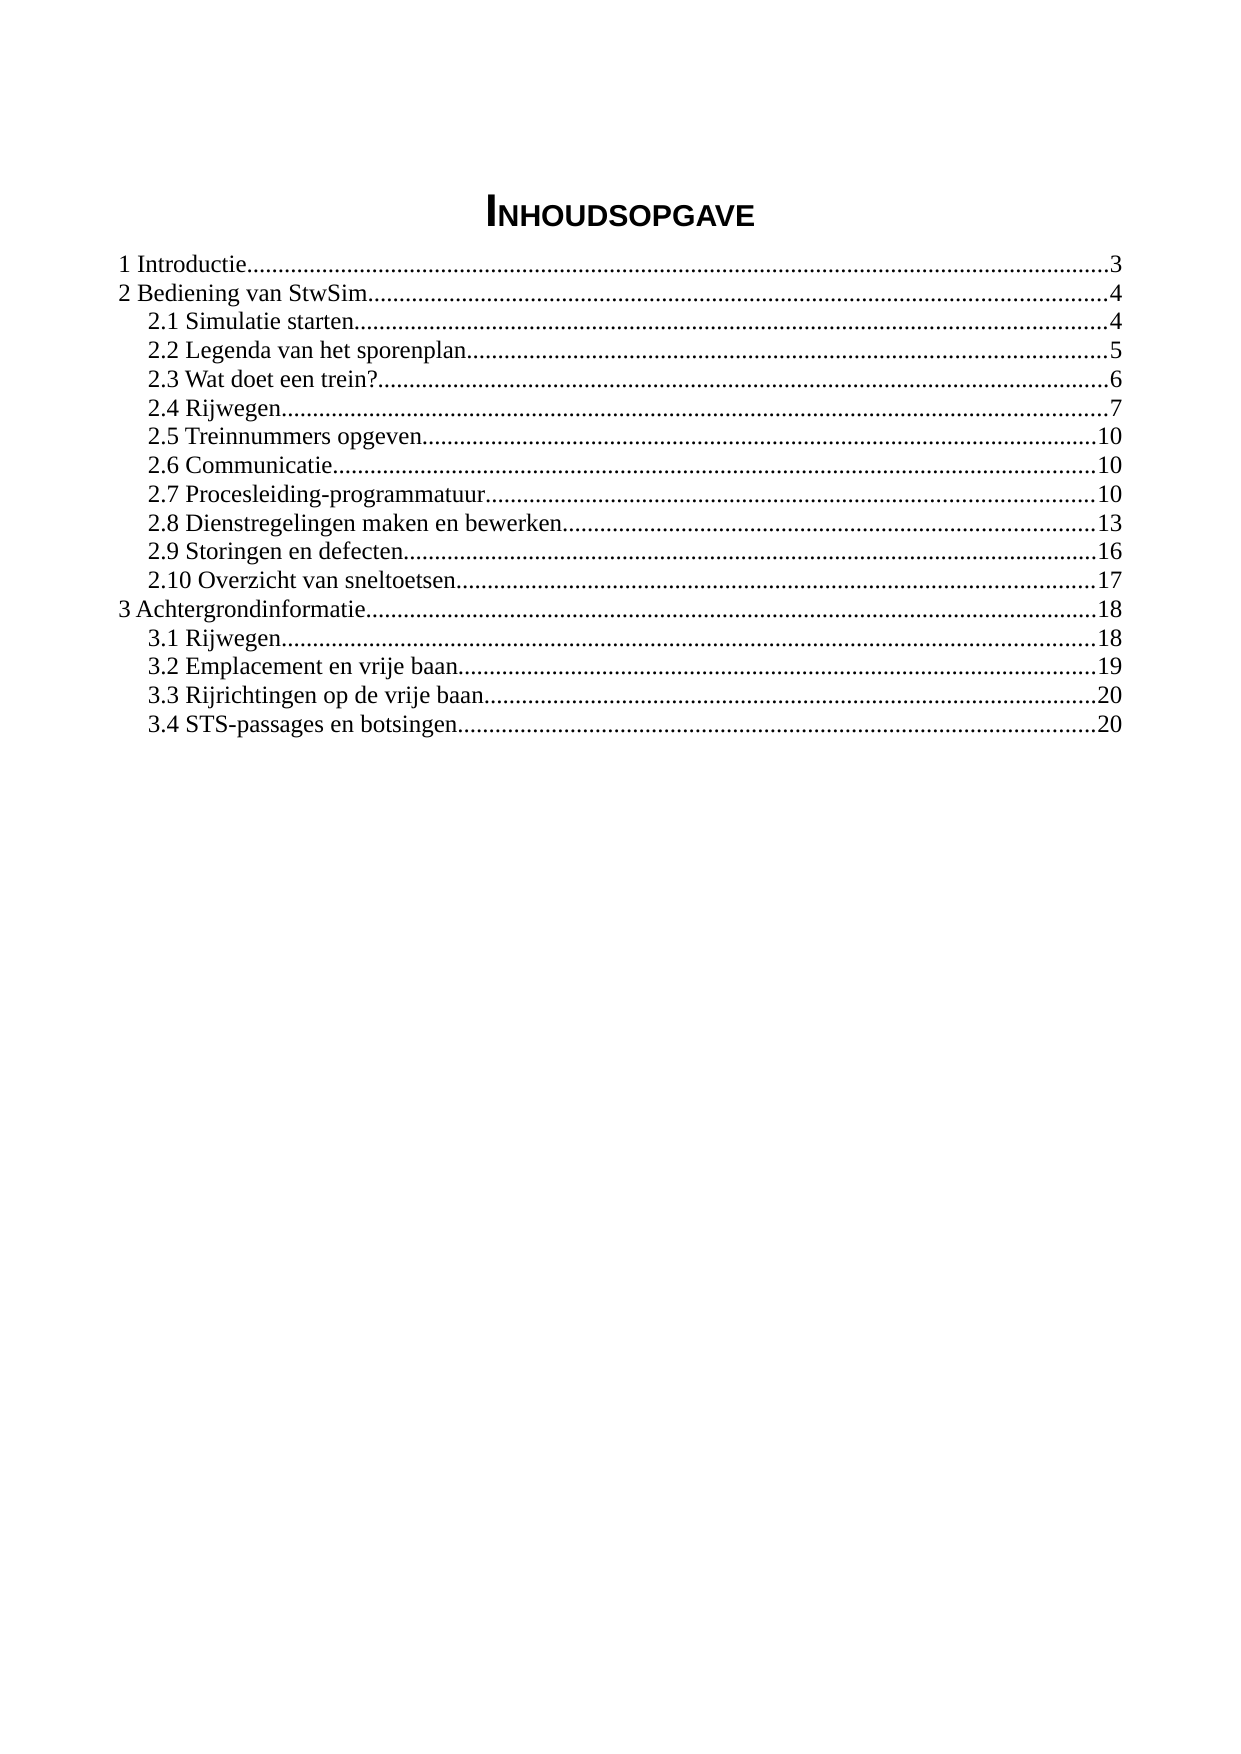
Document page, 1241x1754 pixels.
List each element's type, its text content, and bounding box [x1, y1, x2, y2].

text 3 Achtergrondinformatie 18 [118, 594, 1122, 623]
text 2.5 Treinnummers opgeven 10 [148, 421, 1122, 450]
text 3.2 Emplacement en vrije baan 19 [148, 651, 1122, 680]
text 2.4 Rijwegen 7 [148, 393, 1122, 421]
text 3.1 Rijwegen 18 [148, 623, 1122, 651]
text 2.7 Procesleiding-programmatuur 10 [148, 479, 1122, 508]
text 2.2 Legenda van het sporenplan 5 [148, 335, 1122, 364]
text 2.10 Overzicht van sneltoetsen 17 [148, 565, 1122, 594]
text 1 Introductie 3 [118, 249, 1122, 278]
text 2.3 Wat doet een trein? 6 [148, 364, 1122, 393]
text 2 Bediening van StwSim 4 [118, 278, 1122, 306]
text 2.9 Storingen en defecten 16 [148, 536, 1122, 565]
text 2.1 Simulatie starten 4 [148, 306, 1122, 335]
text 2.6 Communicatie 10 [148, 450, 1122, 479]
text 3.4 STS-passages en botsingen 20 [148, 709, 1122, 738]
text 3.3 Rijrichtingen op de vrije baan 20 [148, 680, 1122, 709]
subtitle Inhoudsopgave [118, 184, 1122, 236]
text 2.8 Dienstregelingen maken en bewerken 13 [148, 508, 1122, 536]
